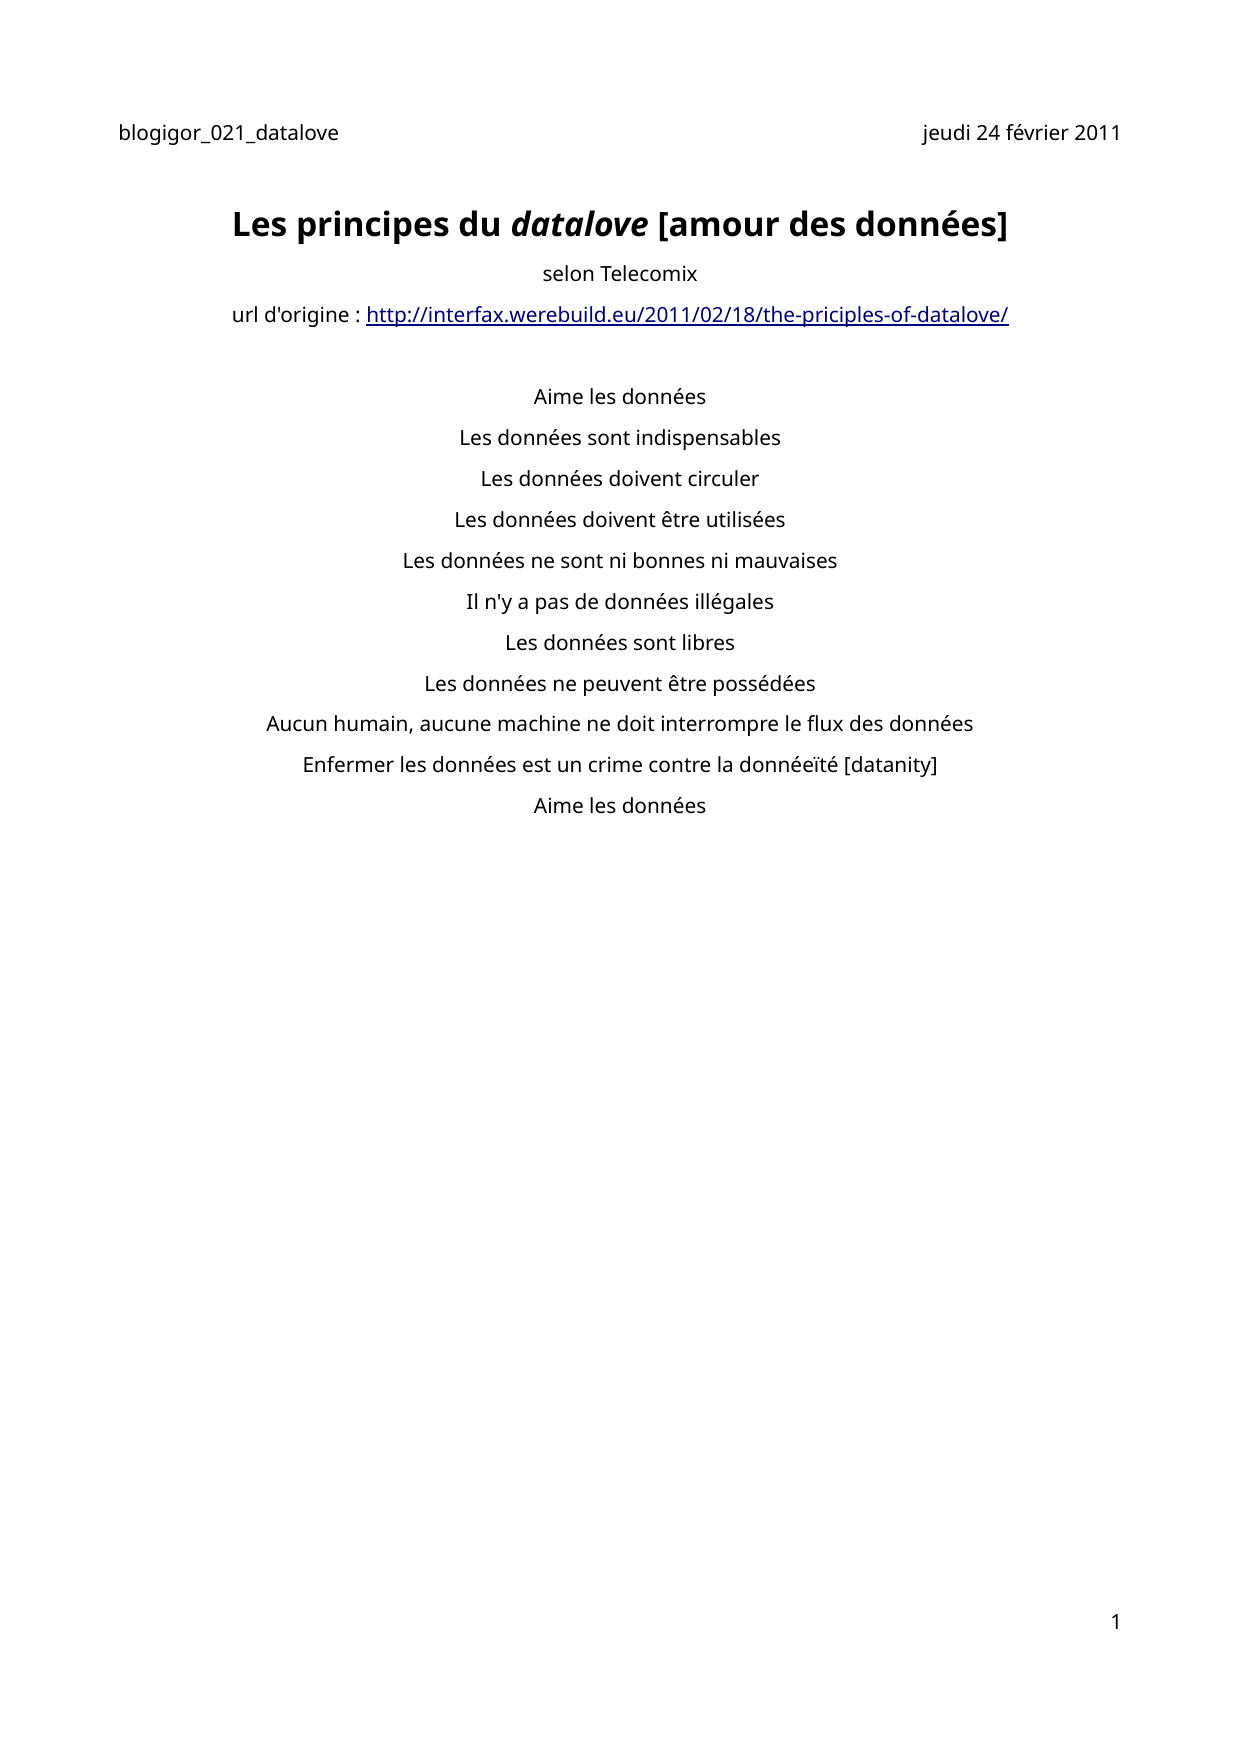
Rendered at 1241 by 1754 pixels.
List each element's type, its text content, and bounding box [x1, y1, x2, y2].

text Les données sont indispensables [118, 423, 1122, 451]
text Aime les données [118, 791, 1122, 820]
text Enfermer les données est un crime contre la donnéeïté [datanity] [118, 751, 1122, 779]
text Il n'y a pas de données illégales [118, 587, 1122, 615]
text Les données ne sont ni bonnes ni mauvaises [118, 546, 1122, 574]
text Les données ne peuvent être possédées [118, 669, 1122, 697]
text Aucun humain, aucune machine ne doit interrompre le flux des données [118, 709, 1122, 738]
text selon Telecomix [118, 259, 1122, 288]
text Les données doivent circuler [118, 464, 1122, 492]
subtitle Les principes du datalove [amour des données] [118, 201, 1122, 247]
text url d'origine : http://interfax.werebuild.eu/2011/02/18/the-priciples-of-datalove/ [118, 300, 1122, 329]
text Aime les données [118, 382, 1122, 411]
text Les données sont libres [118, 628, 1122, 656]
text Les données doivent être utilisées [118, 505, 1122, 533]
